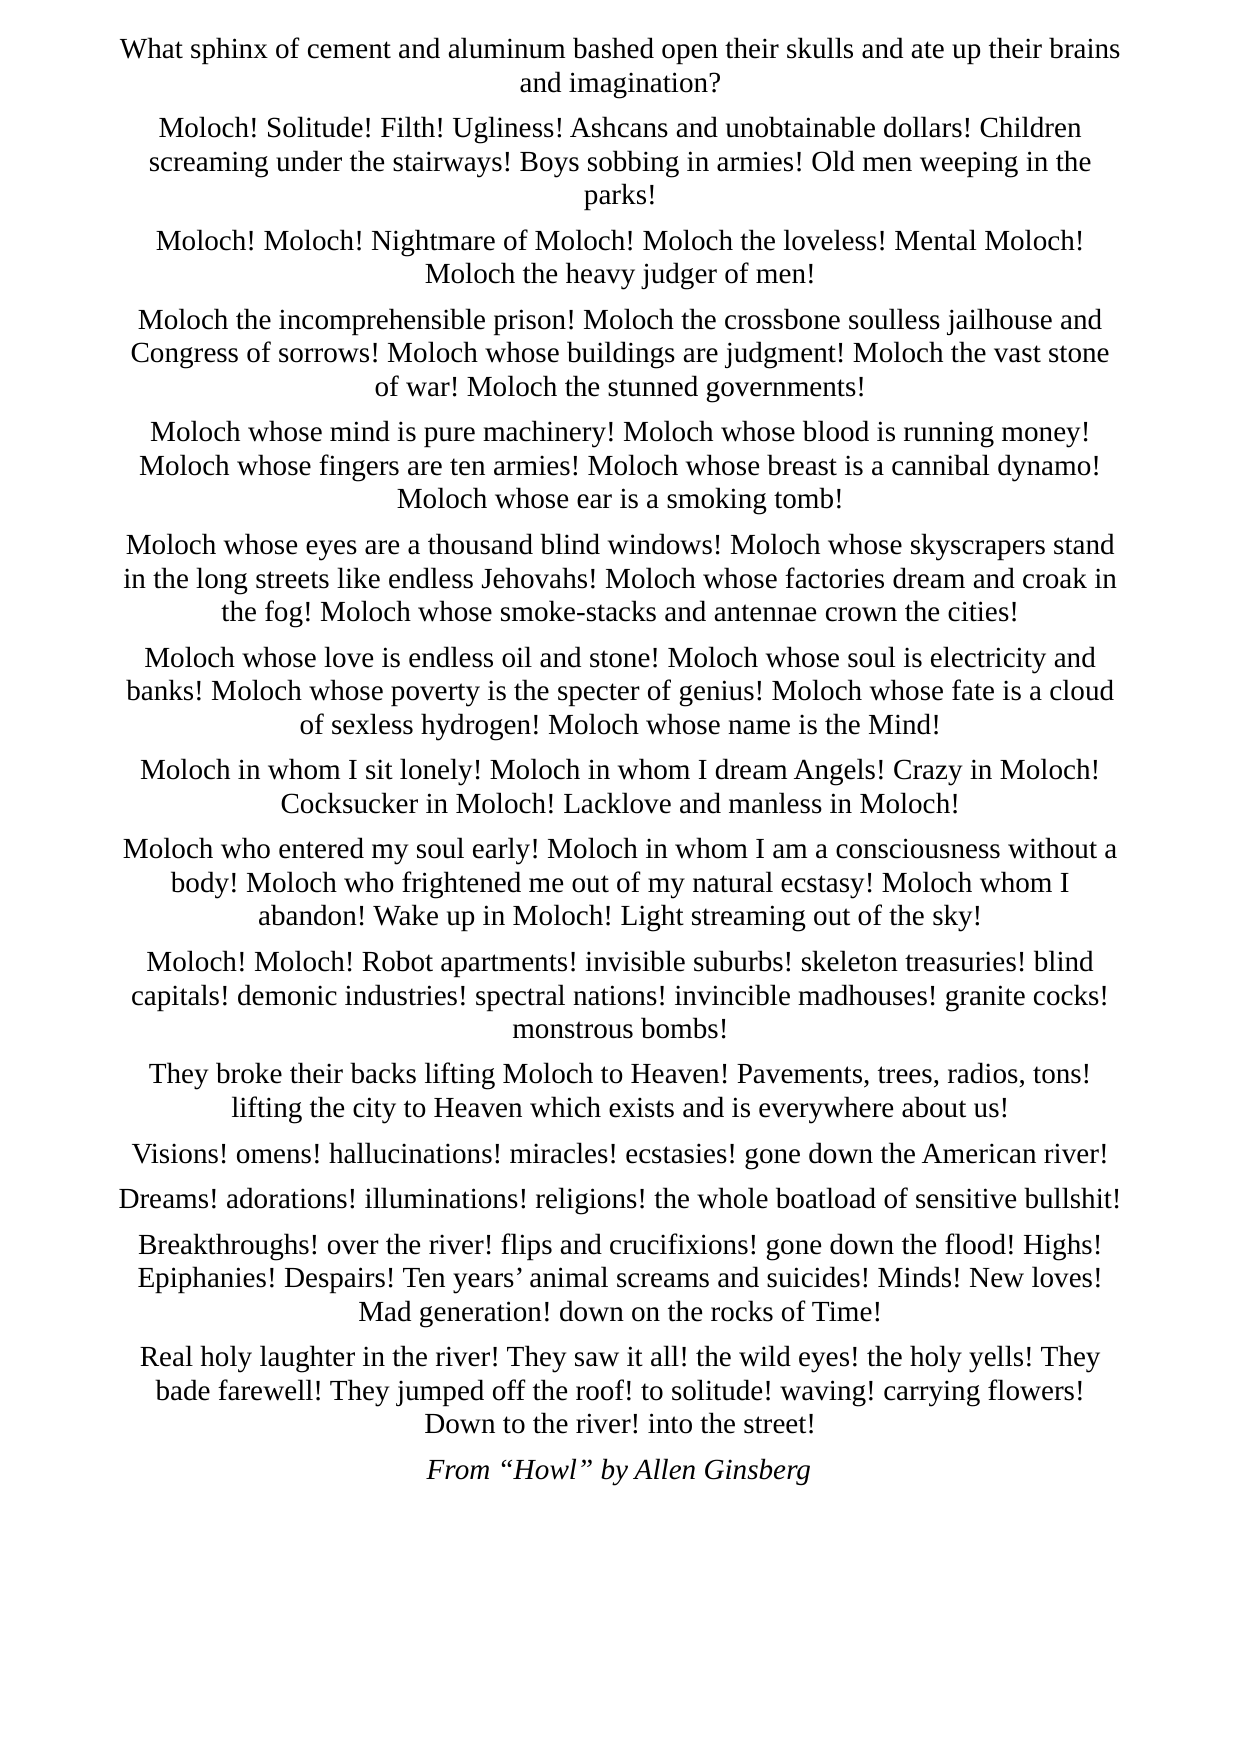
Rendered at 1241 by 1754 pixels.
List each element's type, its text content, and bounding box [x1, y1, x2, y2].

text Moloch! Solitude! Filth! Ugliness! Ashcans and unobtainable dollars! Children screaming under the stairways! Boys sobbing in armies! Old men weeping in the parks! [118, 110, 1122, 211]
text Moloch whose eyes are a thousand blind windows! Moloch whose skyscrapers stand in the long streets like endless Jehovahs! Moloch whose factories dream and croak in the fog! Moloch whose smoke-stacks and antennae crown the cities! [118, 527, 1122, 628]
text Breakthroughs! over the river! flips and crucifixions! gone down the flood! Highs! Epiphanies! Despairs! Ten years’ animal screams and suicides! Minds! New loves! Mad generation! down on the rocks of Time! [118, 1227, 1122, 1327]
text What sphinx of cement and aluminum bashed open their skulls and ate up their brains and imagination? [118, 31, 1122, 98]
text From “Howl” by Allen Ginsberg [118, 1452, 1122, 1486]
text Dreams! adorations! illuminations! religions! the whole boatload of sensitive bullshit! [118, 1181, 1122, 1215]
text Moloch who entered my soul early! Moloch in whom I am a consciousness without a body! Moloch who frightened me out of my natural ecstasy! Moloch whom I abandon! Wake up in Moloch! Light streaming out of the sky! [118, 831, 1122, 932]
text They broke their backs lifting Moloch to Heaven! Pavements, trees, radios, tons! lifting the city to Heaven which exists and is everywhere about us! [118, 1057, 1122, 1124]
text Real holy laughter in the river! They saw it all! the wild eyes! the holy yells! They bade farewell! They jumped off the roof! to solitude! waving! carrying flowers! Down to the river! into the street! [118, 1339, 1122, 1440]
text Moloch in whom I sit lonely! Moloch in whom I dream Angels! Crazy in Moloch! Cocksucker in Moloch! Lacklove and manless in Moloch! [118, 752, 1122, 819]
text Moloch the incomprehensible prison! Moloch the crossbone soulless jailhouse and Congress of sorrows! Moloch whose buildings are judgment! Moloch the vast stone of war! Moloch the stunned governments! [118, 302, 1122, 403]
text Moloch whose mind is pure machinery! Moloch whose blood is running money! Moloch whose fingers are ten armies! Moloch whose breast is a cannibal dynamo! Moloch whose ear is a smoking tomb! [118, 414, 1122, 515]
text Moloch! Moloch! Robot apartments! invisible suburbs! skeleton treasuries! blind capitals! demonic industries! spectral nations! invincible madhouses! granite cocks! monstrous bombs! [118, 944, 1122, 1045]
text Moloch! Moloch! Nightmare of Moloch! Moloch the loveless! Mental Moloch! Moloch the heavy judger of men! [118, 223, 1122, 290]
text Visions! omens! hallucinations! miracles! ecstasies! gone down the American river! [118, 1136, 1122, 1169]
text Moloch whose love is endless oil and stone! Moloch whose soul is electricity and banks! Moloch whose poverty is the specter of genius! Moloch whose fate is a cloud of sexless hydrogen! Moloch whose name is the Mind! [118, 640, 1122, 740]
